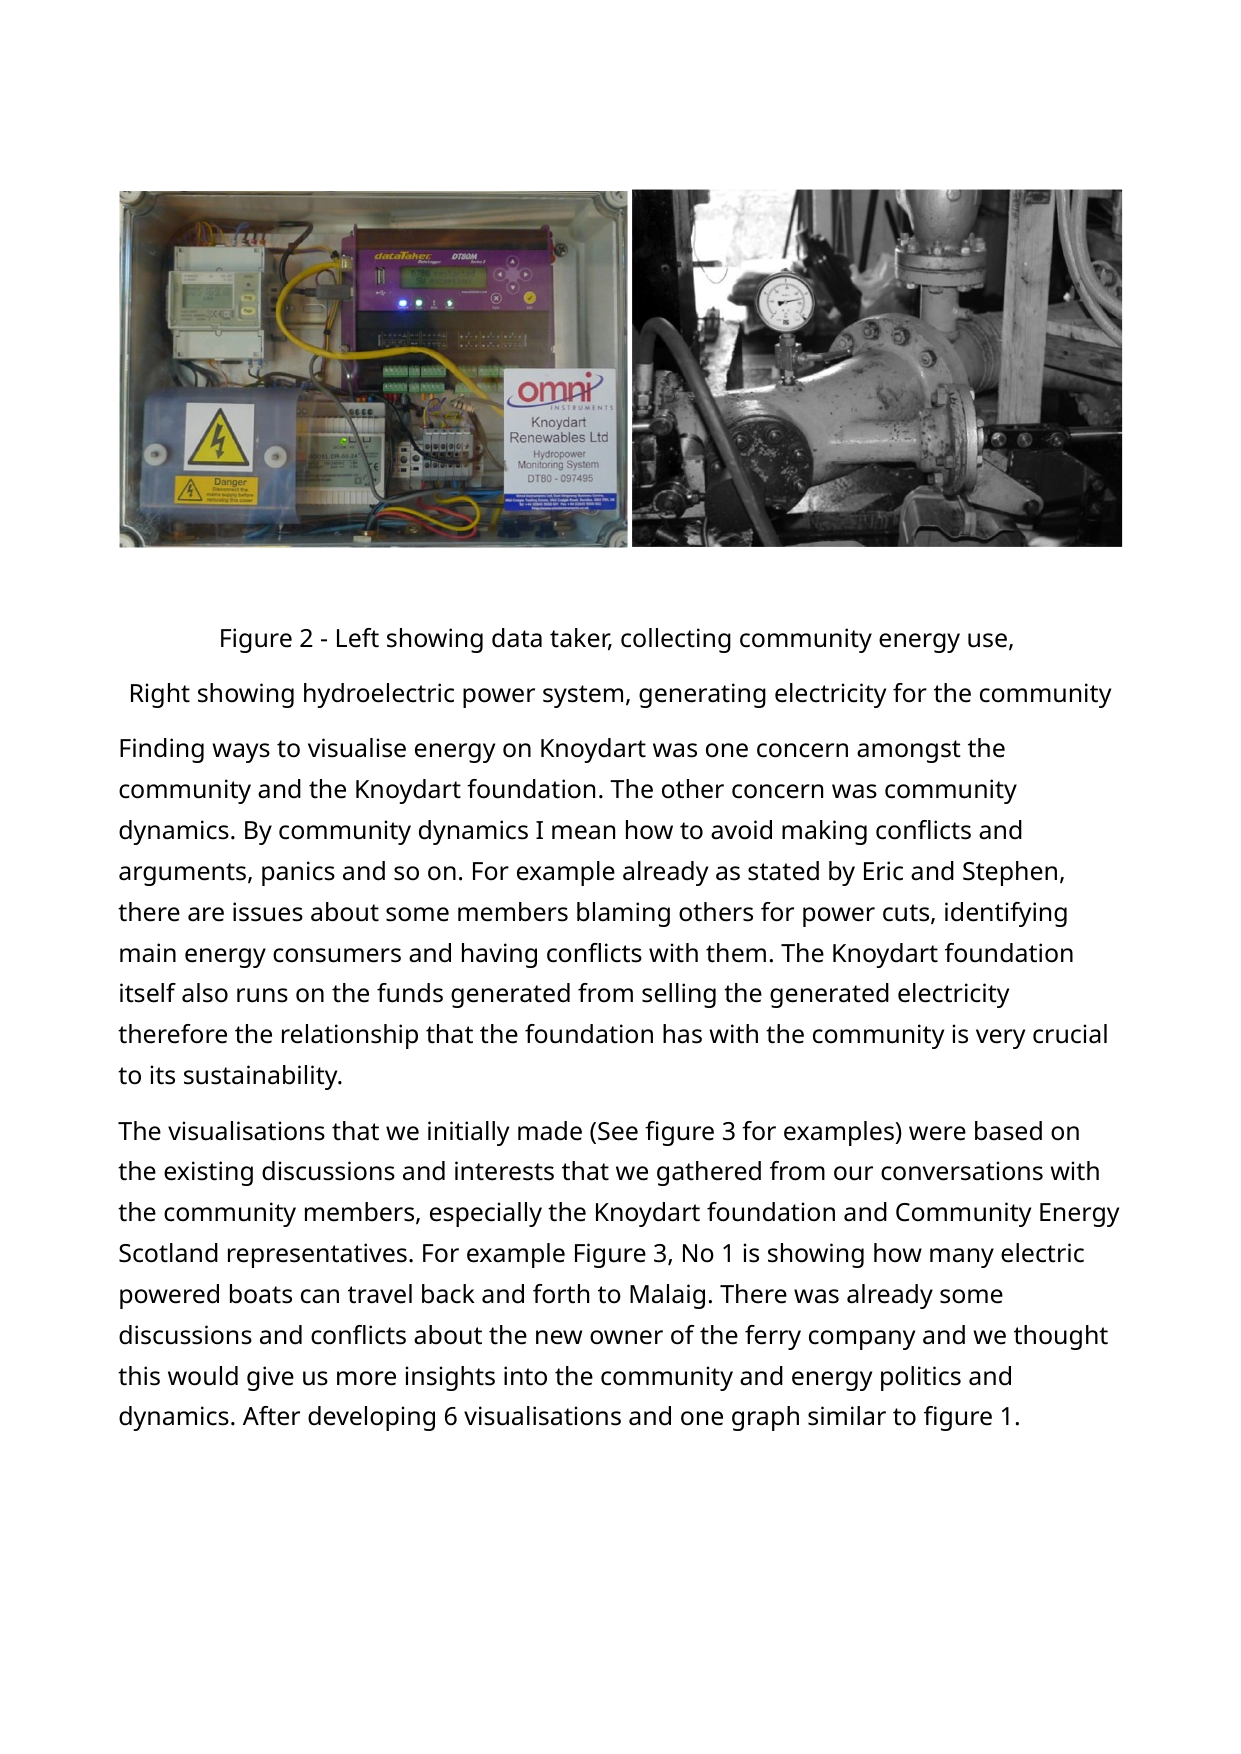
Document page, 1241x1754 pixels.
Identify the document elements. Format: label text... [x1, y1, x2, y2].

text Finding ways to visualise energy on Knoydart was one concern amongst the community and the Knoydart foundation. The other concern was community dynamics. By community dynamics I mean how to avoid making conflicts and arguments, panics and so on. For example already as stated by Eric and Stephen, there are issues about some members blaming others for power cuts, identifying main energy consumers and having conflicts with them. The Knoydart foundation itself also runs on the funds generated from selling the generated electricity therefore the relationship that the foundation has with the community is very crucial to its sustainability. [118, 731, 1122, 1092]
text Right showing hydroelectric power system, generating electricity for the community [118, 676, 1122, 710]
text Figure 2 - Left showing data taker, collecting community energy use, [118, 620, 1122, 654]
picture [118, 181, 1123, 559]
text The visualisations that we initially made (See figure 3 for examples) were based on the existing discussions and interests that we gathered from our conversations with the community members, especially the Knoydart foundation and Community Energy Scotland representatives. For example Figure 3, No 1 is showing how many electric powered boats can travel back and forth to Malaig. There was already some discussions and conflicts about the new owner of the ferry company and we thought this would give us more insights into the community and energy politics and dynamics. After developing 6 visualisations and one graph similar to figure 1. [118, 1113, 1122, 1433]
